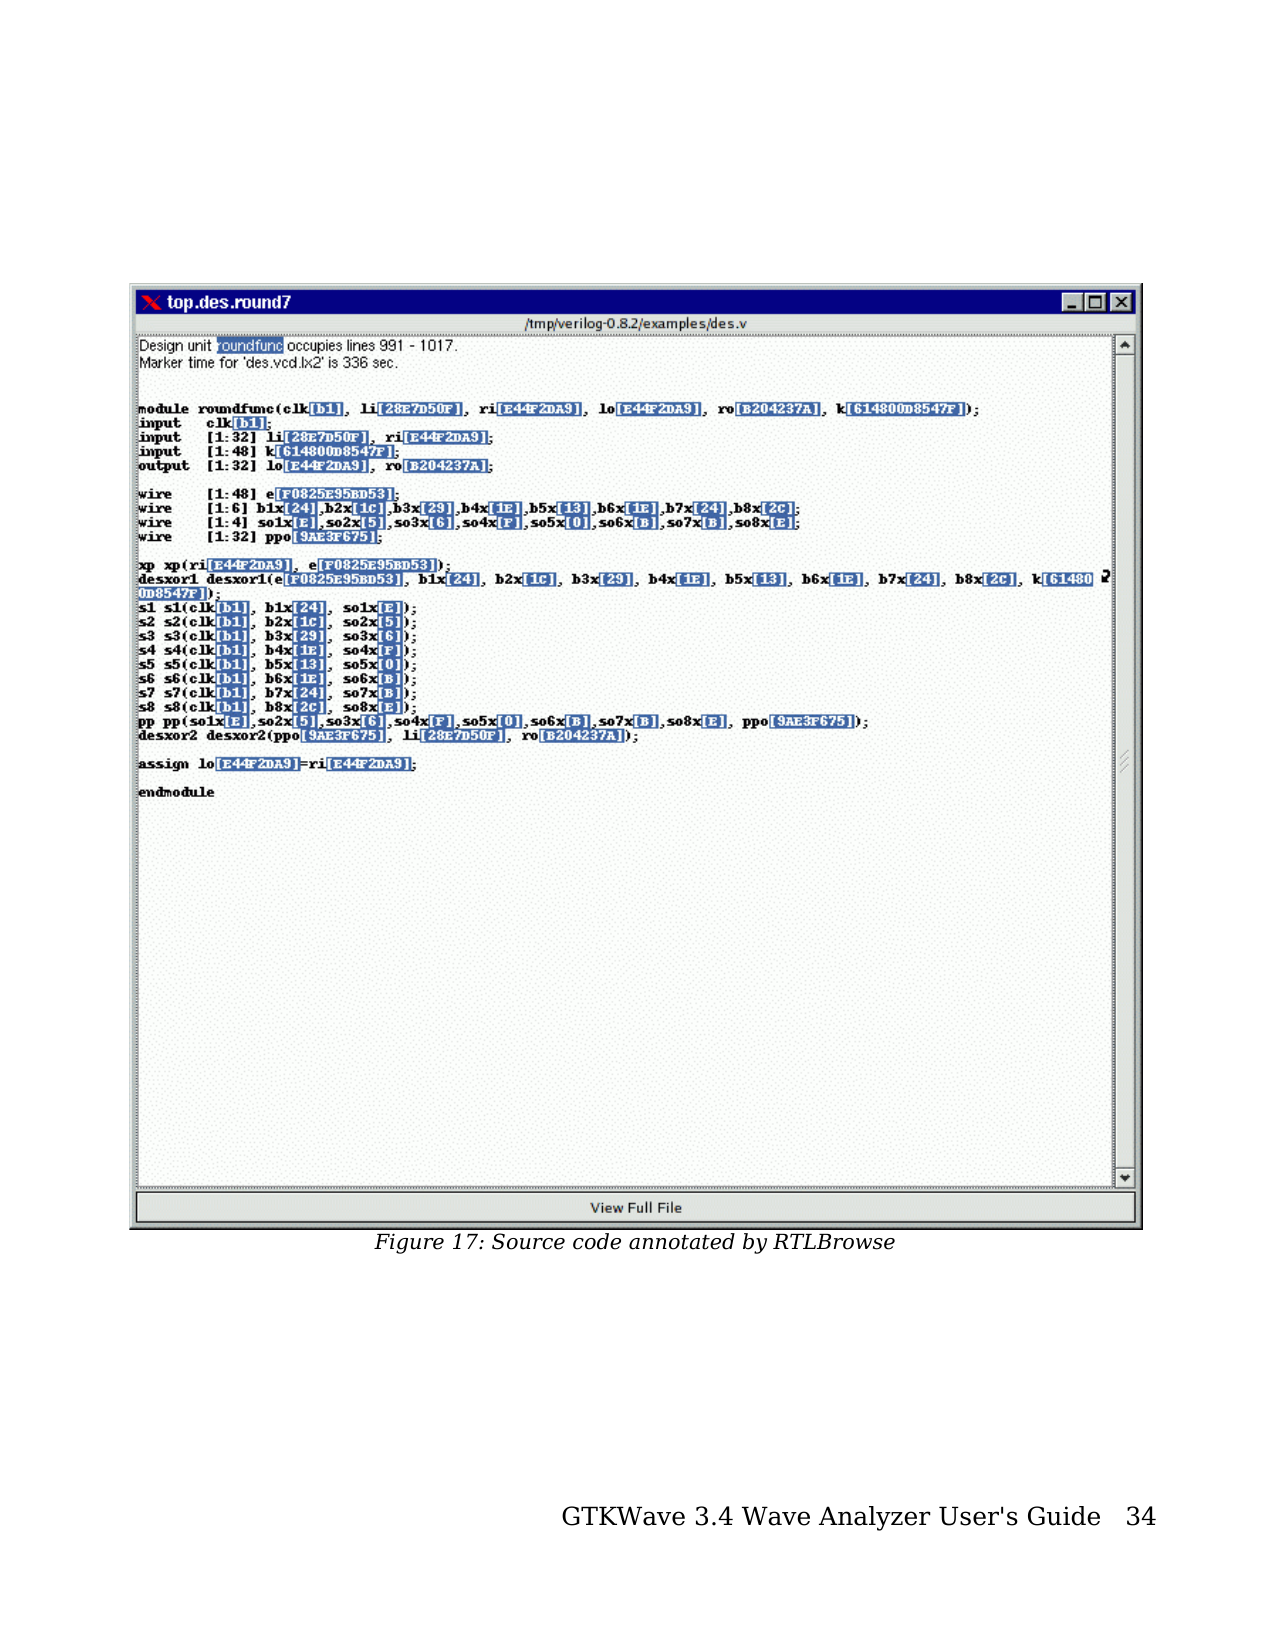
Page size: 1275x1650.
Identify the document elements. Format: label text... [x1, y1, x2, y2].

text Figure 17: Source code annotated by RTLBrowse [129, 1230, 1143, 1254]
picture [129, 283, 1143, 1230]
